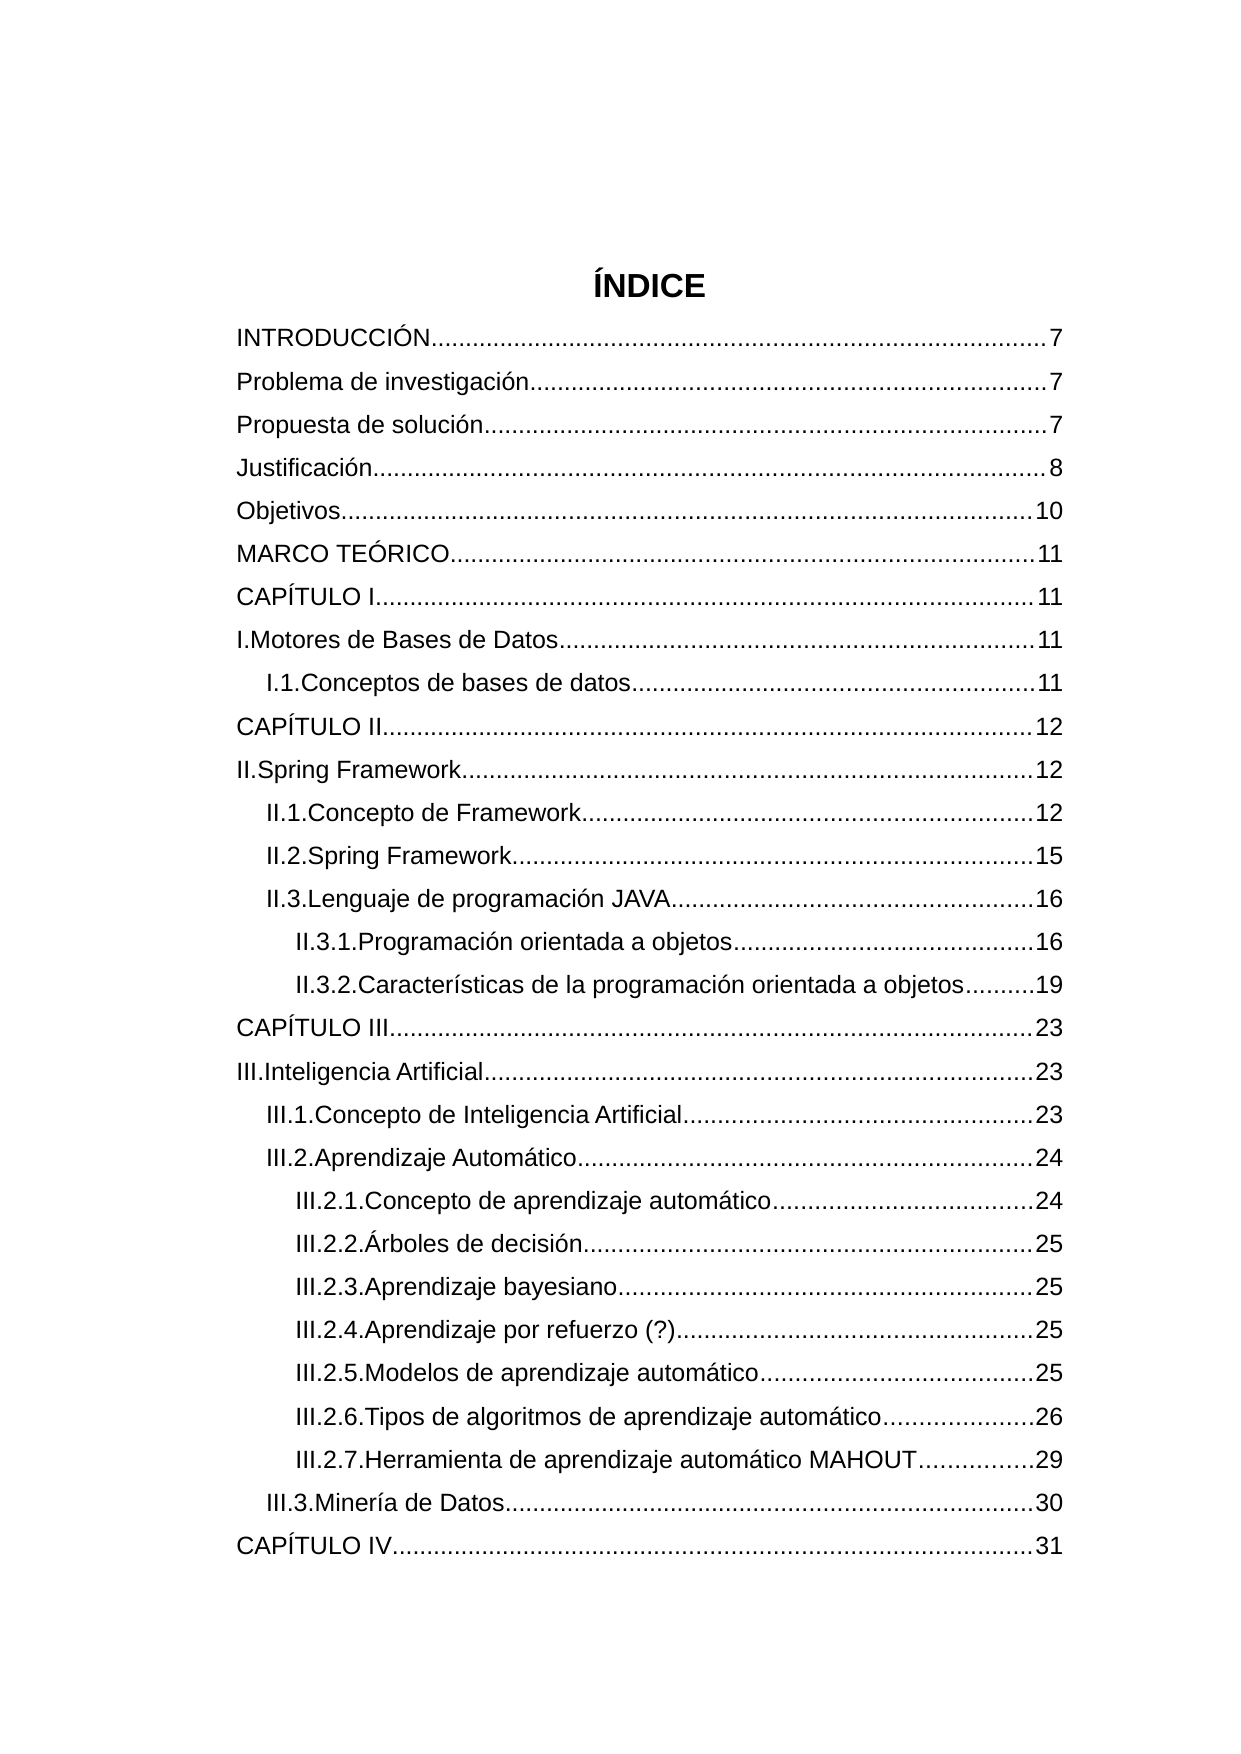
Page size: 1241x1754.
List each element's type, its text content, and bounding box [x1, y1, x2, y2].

text III.2.6.Tipos de algoritmos de aprendizaje automático 26 [295, 1401, 1063, 1430]
text III.2.5.Modelos de aprendizaje automático 25 [295, 1358, 1063, 1387]
text III.1.Concepto de Inteligencia Artificial 23 [266, 1099, 1063, 1128]
text I.1.Conceptos de bases de datos 11 [266, 668, 1063, 697]
text III.2.7.Herramienta de aprendizaje automático MAHOUT 29 [295, 1444, 1063, 1473]
text CAPÍTULO II 12 [236, 711, 1063, 740]
text CAPÍTULO I 11 [236, 582, 1063, 611]
text CAPÍTULO III 23 [236, 1013, 1063, 1042]
text II.3.2.Características de la programación orientada a objetos 19 [295, 970, 1063, 999]
text II.3.Lenguaje de programación JAVA 16 [266, 884, 1063, 913]
text II.1.Concepto de Framework 12 [266, 798, 1063, 826]
text II.3.1.Programación orientada a objetos 16 [295, 927, 1063, 956]
text II.Spring Framework 12 [236, 754, 1063, 783]
text III.Inteligencia Artificial 23 [236, 1056, 1063, 1085]
text III.2.Aprendizaje Automático 24 [266, 1143, 1063, 1171]
subtitle ÍNDICE [236, 266, 1063, 304]
text III.2.1.Concepto de aprendizaje automático 24 [295, 1186, 1063, 1214]
text III.2.4.Aprendizaje por refuerzo (?) 25 [295, 1315, 1063, 1344]
text INTRODUCCIÓN 7 [236, 323, 1063, 352]
text II.2.Spring Framework 15 [266, 841, 1063, 869]
text Propuesta de solución 7 [236, 409, 1063, 438]
text Problema de investigación 7 [236, 366, 1063, 395]
text I.Motores de Bases de Datos 11 [236, 625, 1063, 654]
text Objetivos 10 [236, 496, 1063, 524]
text Justificación 8 [236, 453, 1063, 481]
text MARCO TEÓRICO 11 [236, 539, 1063, 568]
text CAPÍTULO IV 31 [236, 1531, 1063, 1559]
text III.3.Minería de Datos 30 [266, 1488, 1063, 1516]
text III.2.2.Árboles de decisión 25 [295, 1229, 1063, 1258]
text III.2.3.Aprendizaje bayesiano 25 [295, 1272, 1063, 1301]
